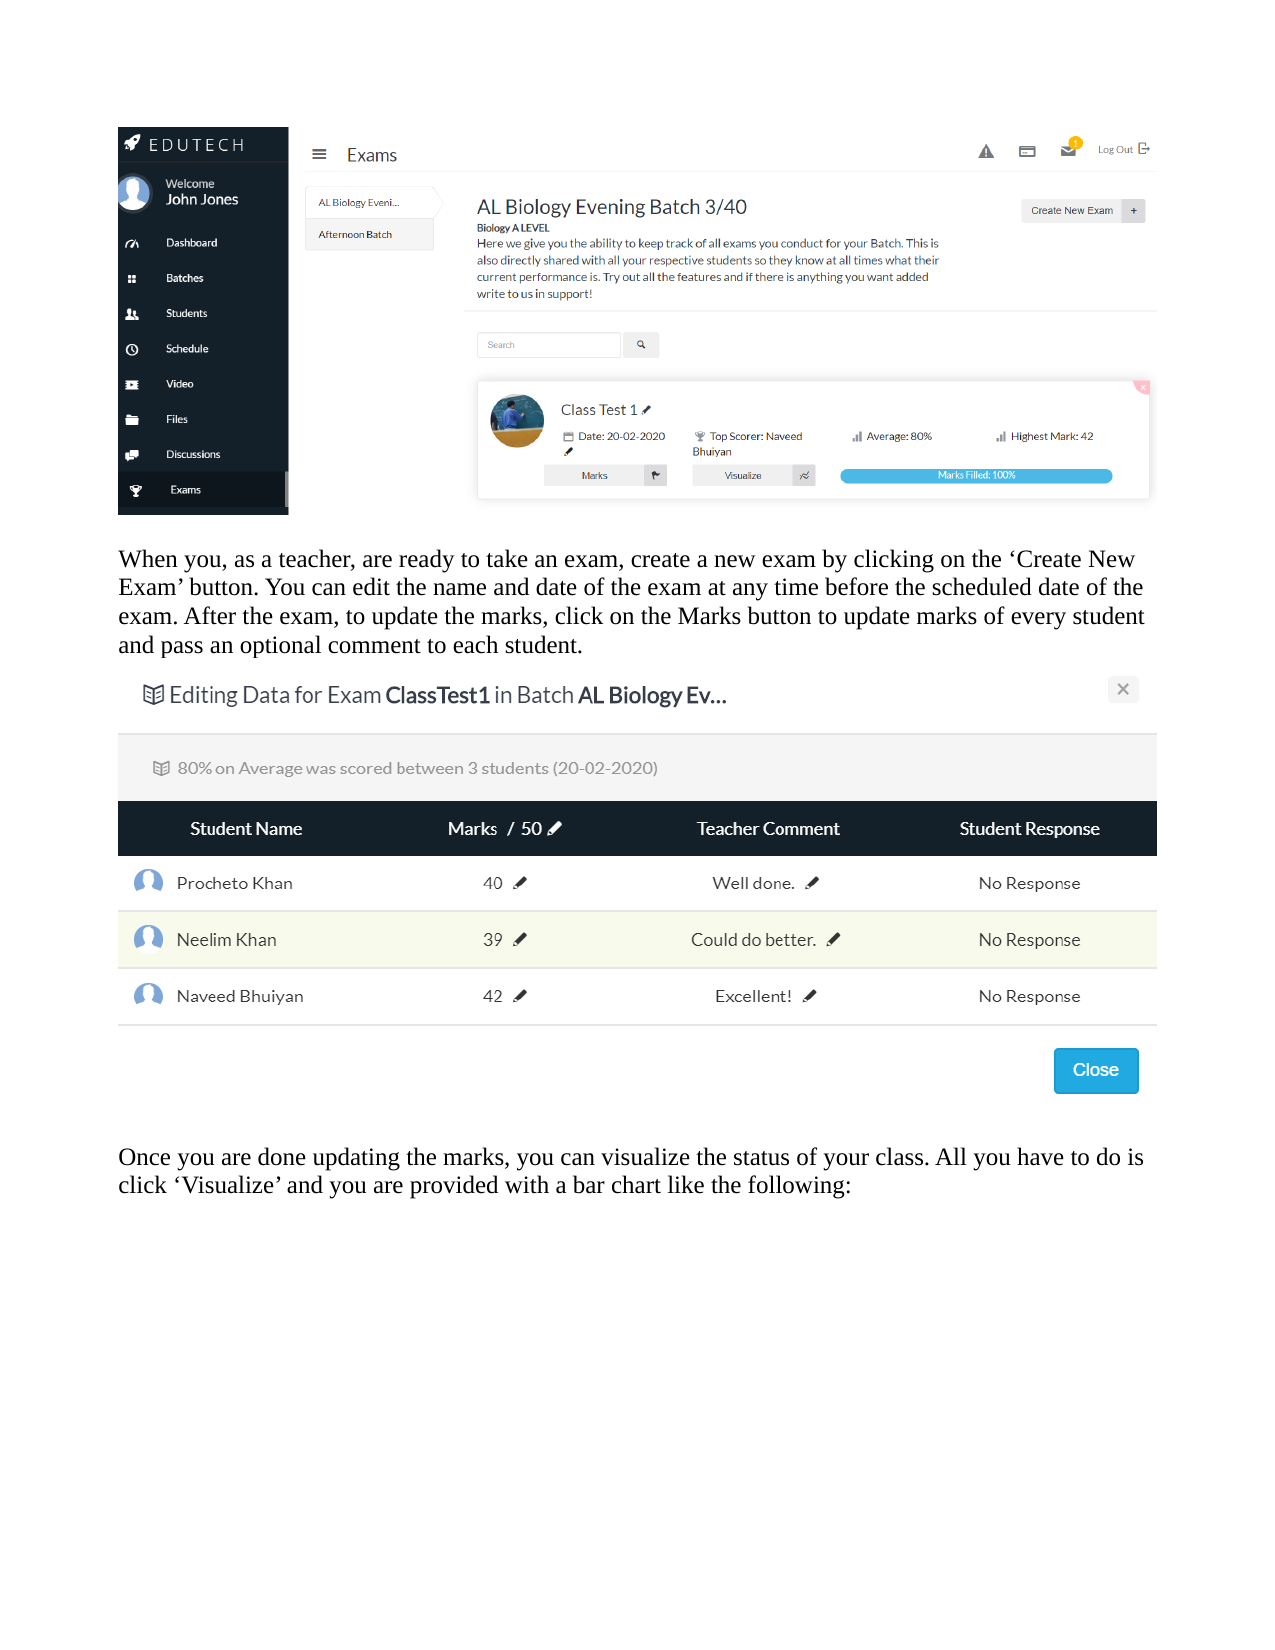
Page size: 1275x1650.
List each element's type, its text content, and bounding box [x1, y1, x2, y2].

picture [118, 127, 1157, 515]
text When you, as a teacher, are ready to take an exam, create a new exam by clicking on the ‘Create New Exam’ button. You can edit the name and date of the exam at any time before the scheduled date of the exam. After the exam, to update the marks, click on the Marks button to update marks of every student and pass an optional comment to each student. [118, 544, 1157, 658]
text Once you are done updating the marks, you can visualize the status of your class. All you have to do is click ‘Visualize’ and you are provided with a bar chart like the following: [118, 1142, 1157, 1199]
picture [118, 658, 1157, 1113]
